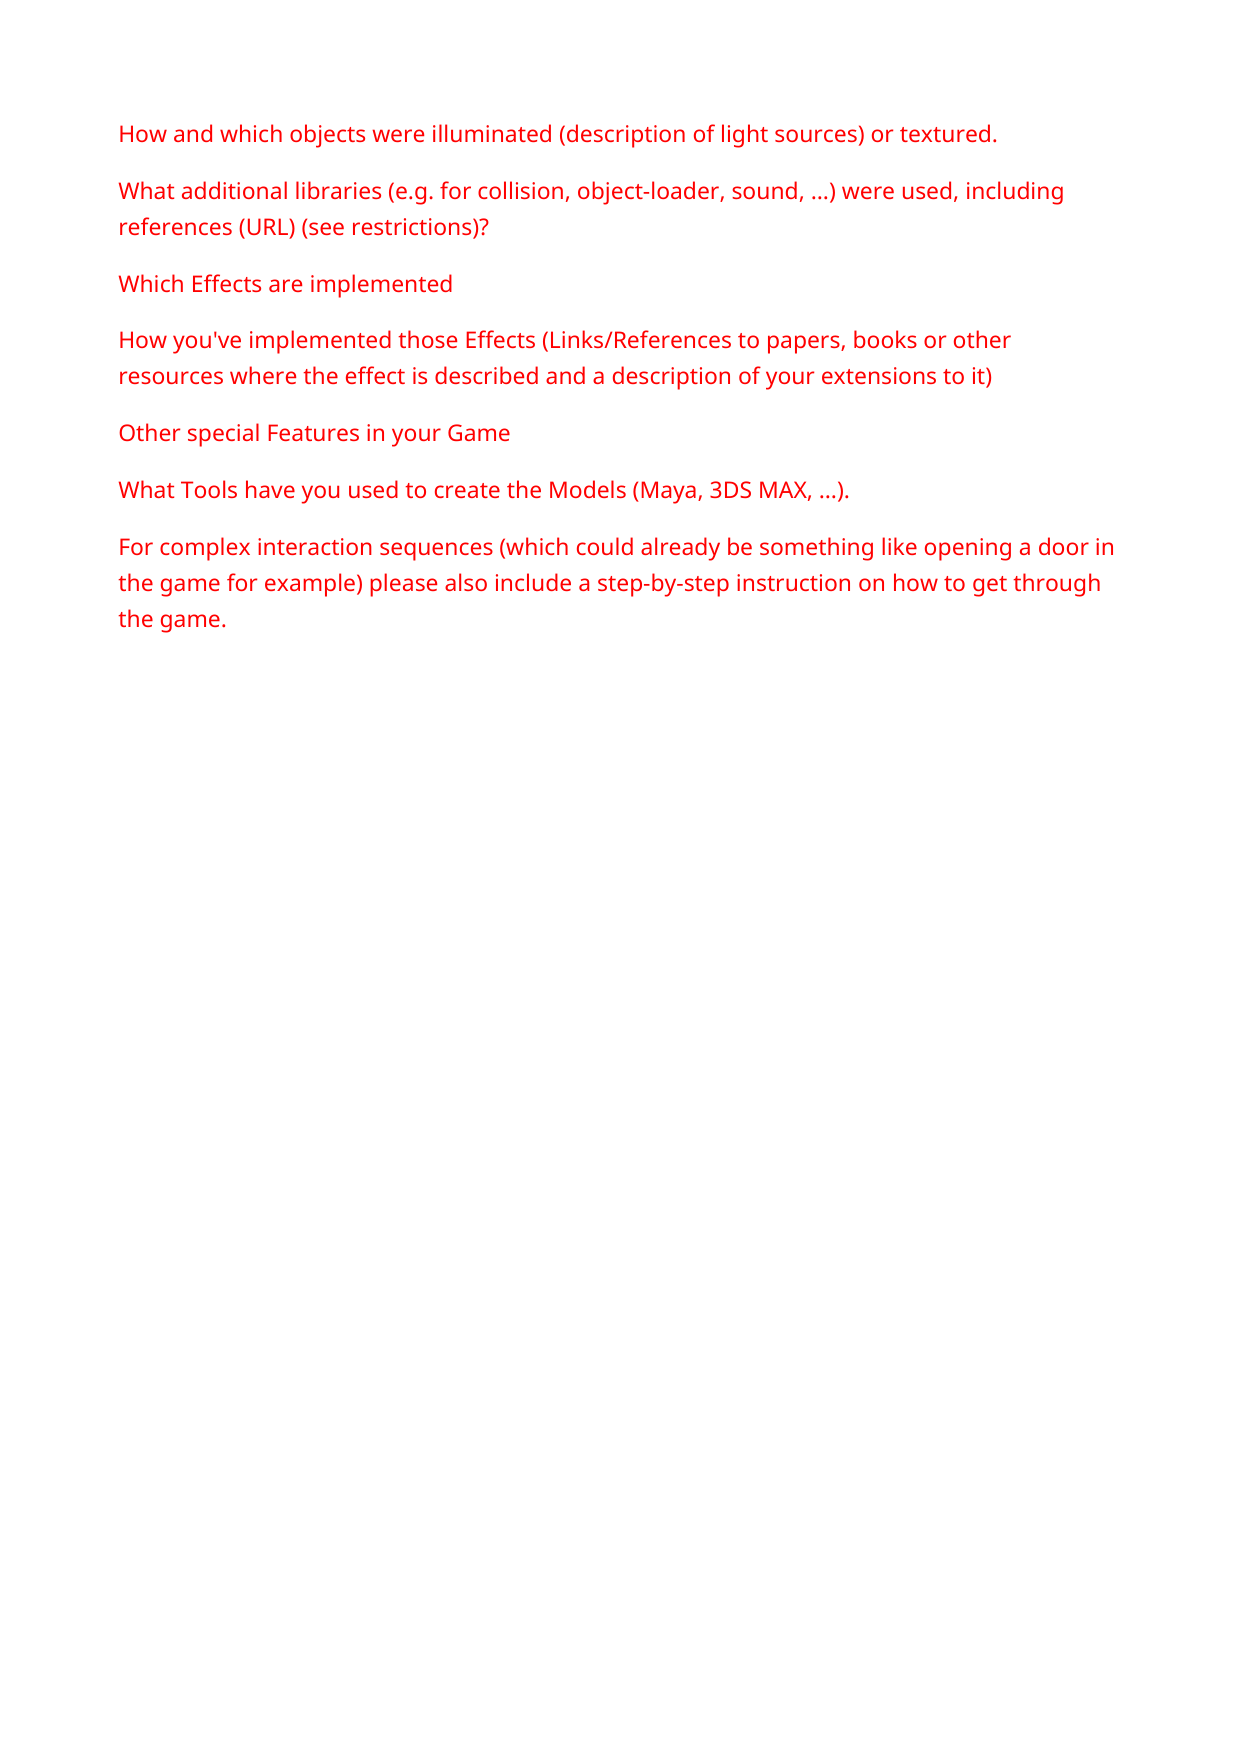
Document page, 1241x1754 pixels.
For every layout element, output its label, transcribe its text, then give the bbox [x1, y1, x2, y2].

text What additional libraries (e.g. for collision, object-loader, sound, …) were used, including references (URL) (see restrictions)? [118, 175, 1122, 242]
text What Tools have you used to create the Models (Maya, 3DS MAX, …). [118, 474, 1122, 505]
text Other special Features in your Game [118, 417, 1122, 448]
text How you've implemented those Effects (Links/References to papers, books or other resources where the effect is described and a description of your extensions to it) [118, 324, 1122, 392]
text For complex interaction sequences (which could already be something like opening a door in the game for example) please also include a step-by-step instruction on how to get through the game. [118, 531, 1122, 634]
text How and which objects were illuminated (description of light sources) or textured. [118, 118, 1122, 149]
text Which Effects are implemented [118, 268, 1122, 299]
